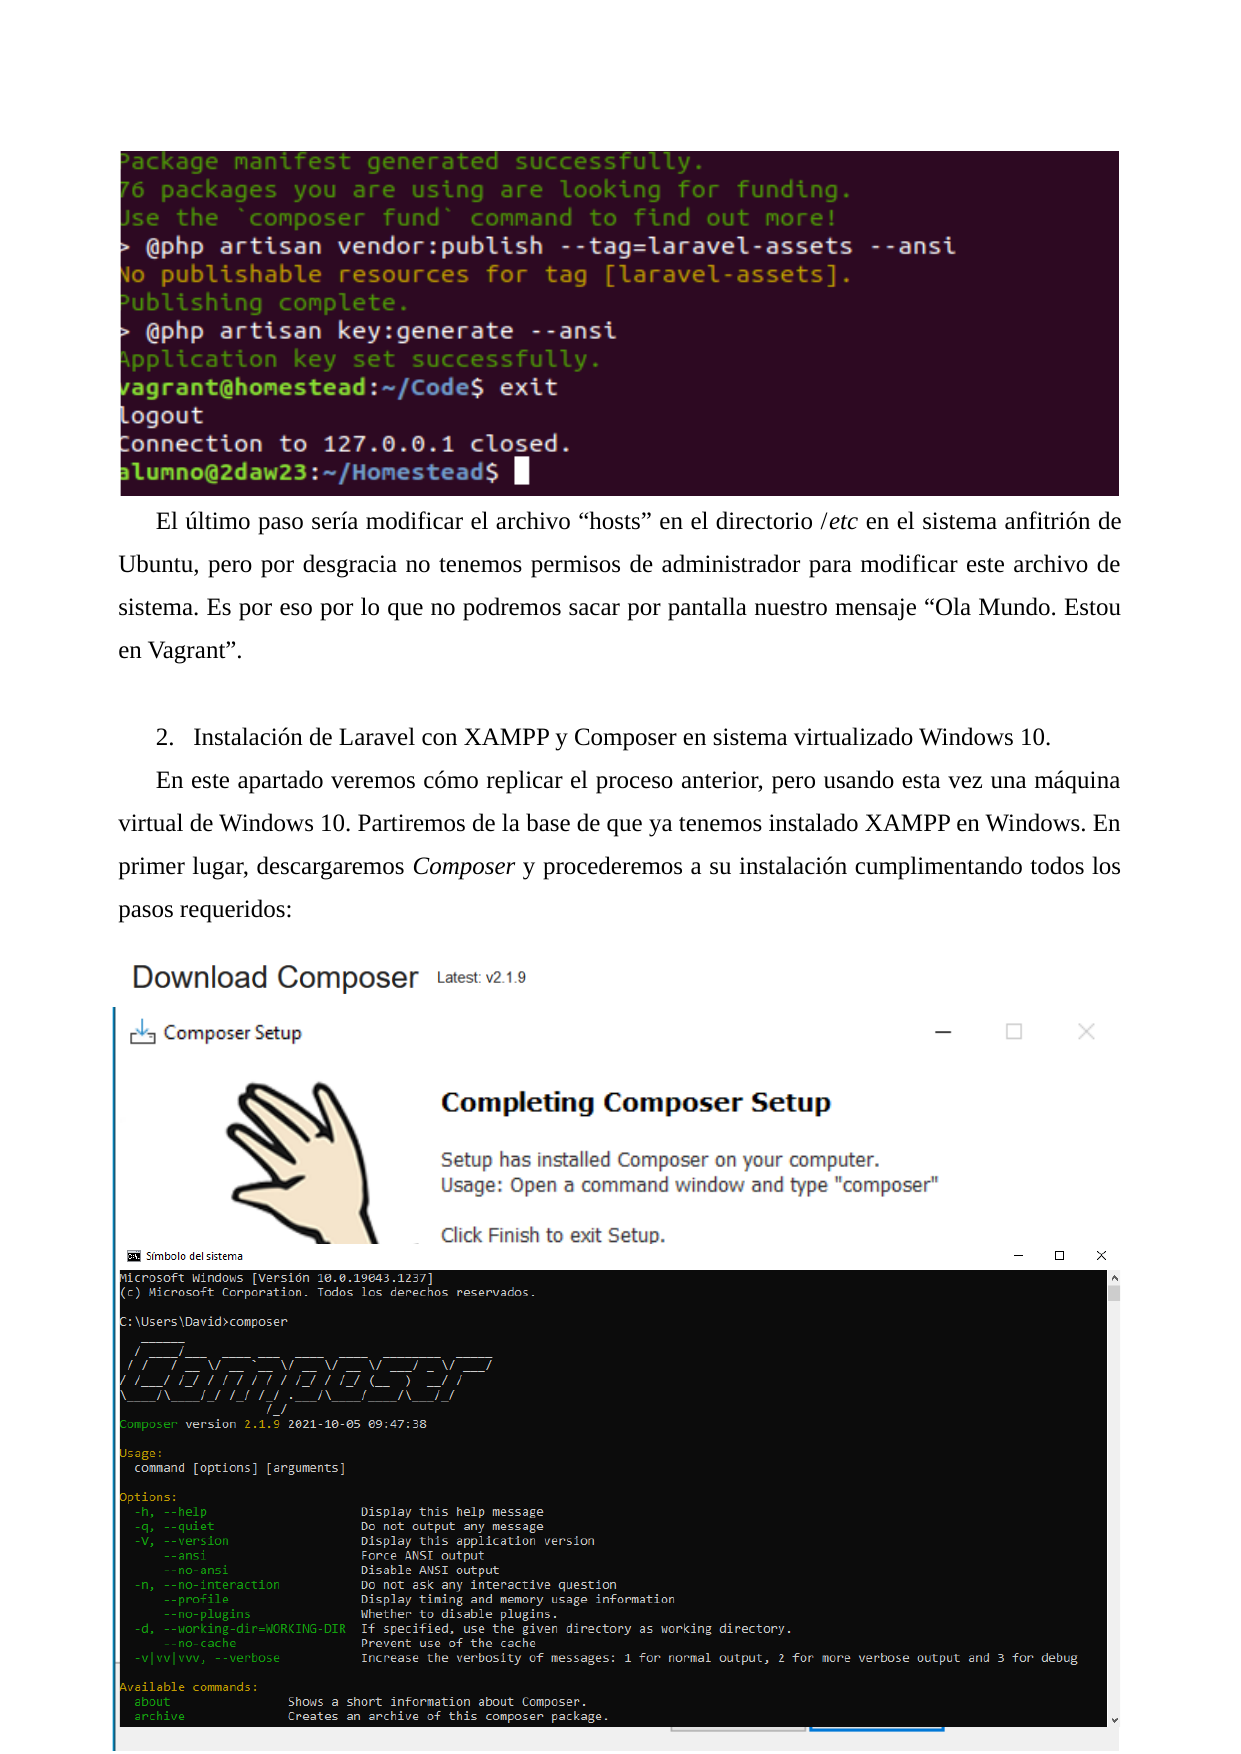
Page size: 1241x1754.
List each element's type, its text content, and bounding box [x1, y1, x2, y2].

list Instalación de Laravel con XAMPP y Composer en sistema virtualizado Windows 10. [156, 722, 1122, 751]
text El último paso sería modificar el archivo “hosts” en el directorio /etc en el sistema anfitrión de Ubuntu, pero por desgracia no tenemos permisos de administrador para modificar este archivo de sistema. Es por eso por lo que no podremos sacar por pantalla nuestro mensaje “Ola Mundo. Estou en Vagrant”. [118, 204, 1122, 664]
text En este apartado veremos cómo replicar el proceso anterior, pero usando esta vez una máquina virtual de Windows 10. Partiremos de la base de que ya tenemos instalado XAMPP en Windows. En primer lugar, descargaremos Composer y procederemos a su instalación cumplimentando todos los pasos requeridos: [118, 765, 1122, 923]
